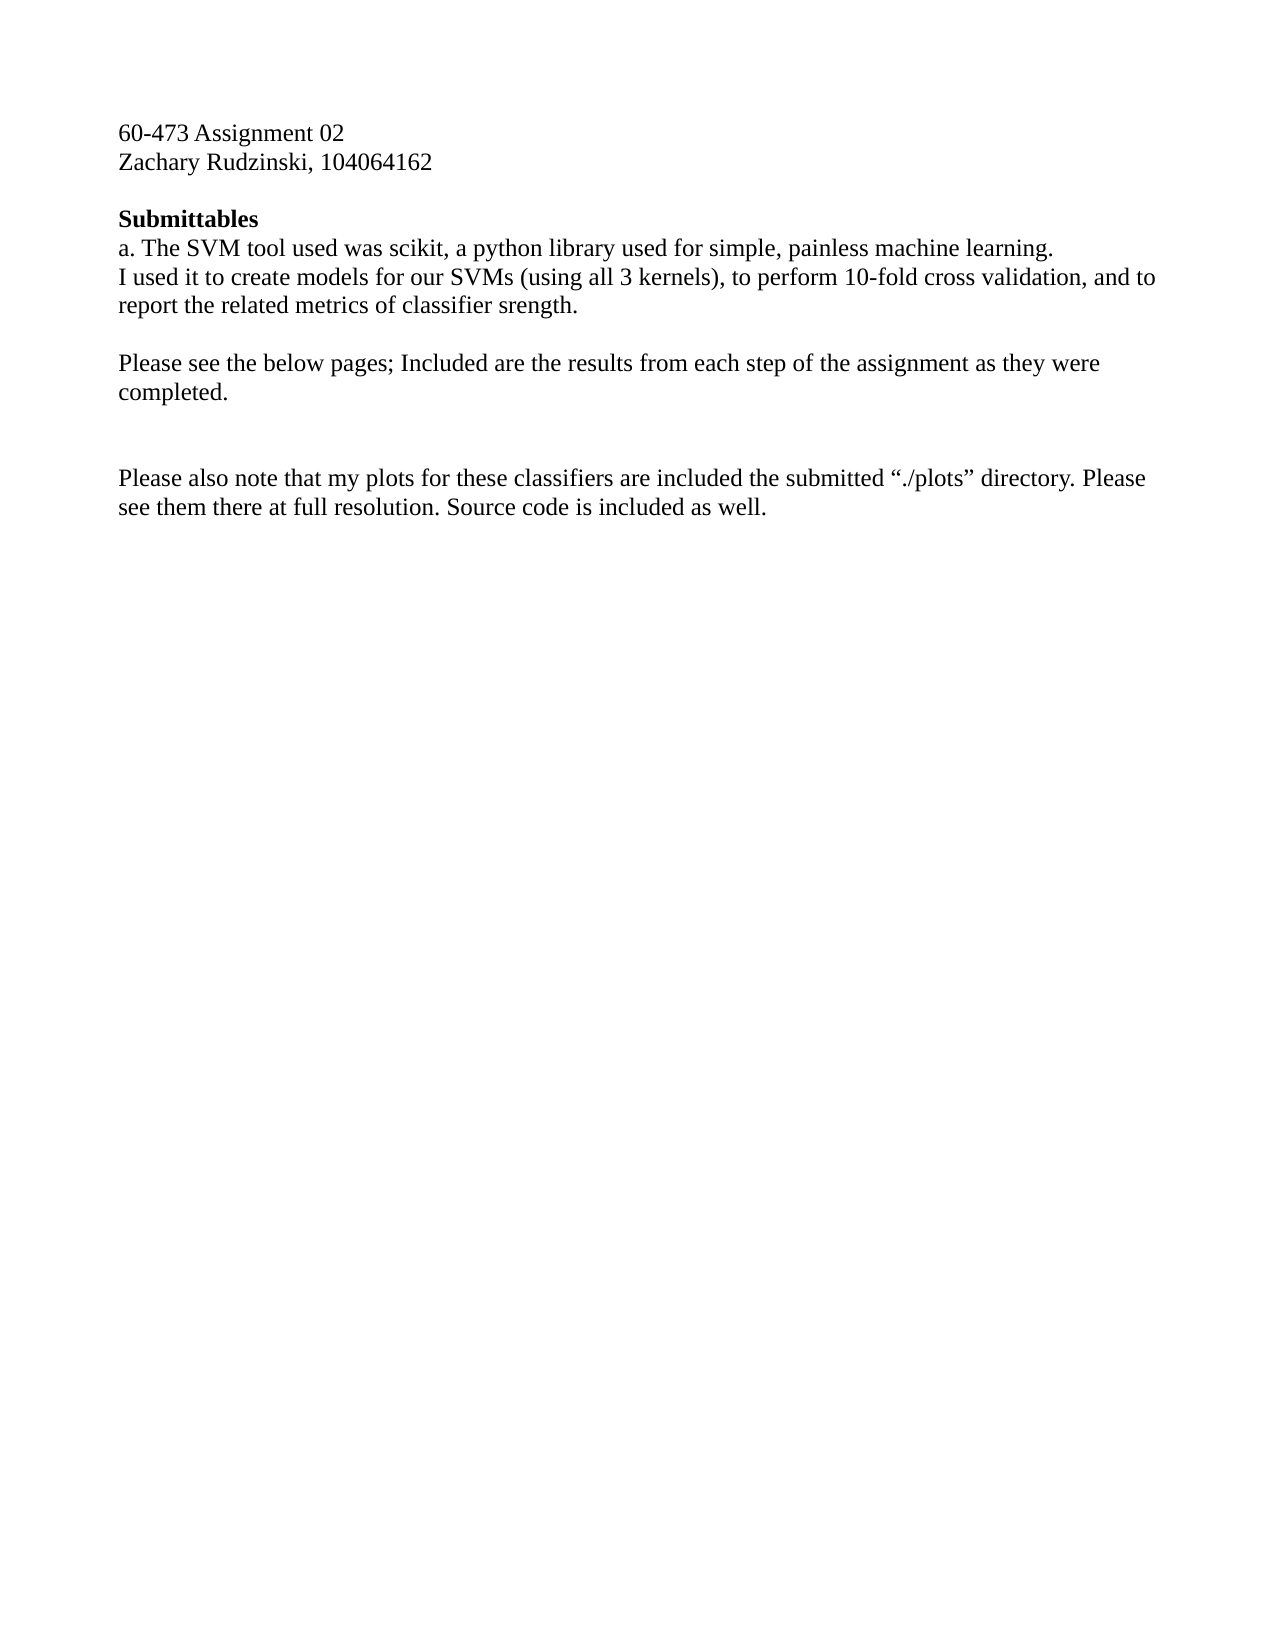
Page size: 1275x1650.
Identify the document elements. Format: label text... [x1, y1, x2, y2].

text a. The SVM tool used was scikit, a python library used for simple, painless machine learning. [118, 233, 1157, 262]
text Please also note that my plots for these classifiers are included the submitted “./plots” directory. Please see them there at full resolution. Source code is included as well. [118, 463, 1157, 521]
text Zachary Rudzinski, 104064162 [118, 147, 1157, 176]
text 60-473 Assignment 02 [118, 118, 1157, 147]
text Submittables [118, 204, 1157, 233]
text Please see the below pages; Included are the results from each step of the assignment as they were completed. [118, 348, 1157, 406]
text I used it to create models for our SVMs (using all 3 kernels), to perform 10-fold cross validation, and to report the related metrics of classifier srength. [118, 262, 1157, 319]
